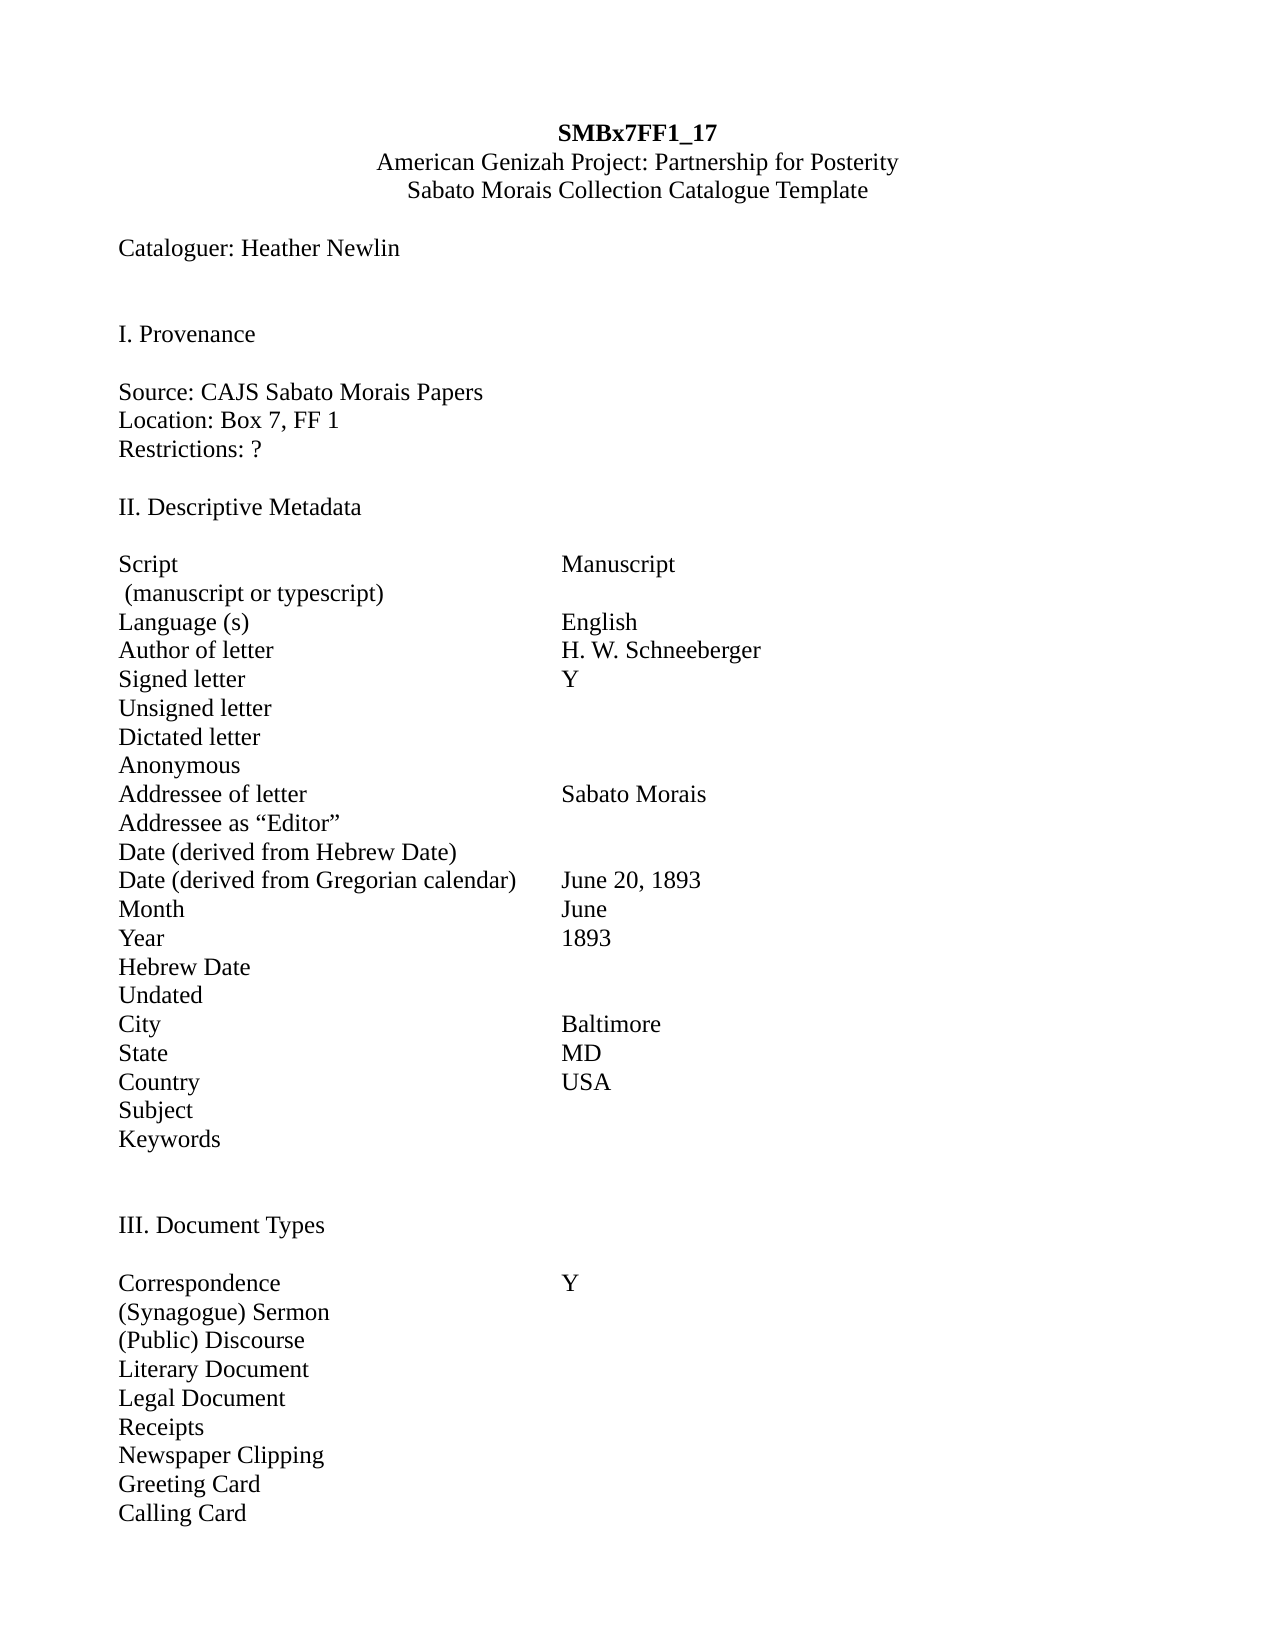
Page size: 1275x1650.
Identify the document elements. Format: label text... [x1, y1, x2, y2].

text Sabato Morais Collection Catalogue Template [118, 176, 1157, 204]
text Signed letter Y [118, 664, 1157, 693]
text Correspondence Y [118, 1268, 1157, 1297]
text Author of letter H. W. Schneeberger [118, 636, 1157, 664]
text I. Provenance [118, 319, 1157, 348]
text Country USA [118, 1067, 1157, 1096]
text Legal Document [118, 1383, 1157, 1412]
text II. Descriptive Metadata [118, 492, 1157, 521]
text Month June [118, 894, 1157, 923]
text American Genizah Project: Partnership for Posterity [118, 147, 1157, 176]
text III. Document Types [118, 1211, 1157, 1239]
text Subject [118, 1096, 1157, 1124]
text Restrictions: ? [118, 434, 1157, 463]
text (Synagogue) Sermon [118, 1297, 1157, 1326]
text Newspaper Clipping [118, 1441, 1157, 1469]
text Receipts [118, 1412, 1157, 1441]
text Unsigned letter [118, 693, 1157, 722]
text City Baltimore [118, 1009, 1157, 1038]
text Language (s) English [118, 607, 1157, 636]
text Dictated letter [118, 722, 1157, 751]
text SMBx7FF1_17 [118, 118, 1157, 147]
text (manuscript or typescript) [118, 578, 1157, 607]
text (Public) Discourse [118, 1326, 1157, 1354]
text Keywords [118, 1124, 1157, 1153]
text Location: Box 7, FF 1 [118, 406, 1157, 434]
text Literary Document [118, 1354, 1157, 1383]
text Script Manuscript [118, 549, 1157, 578]
text Undated [118, 981, 1157, 1009]
text Addressee as “Editor” [118, 808, 1157, 837]
text State MD [118, 1038, 1157, 1067]
text Year 1893 [118, 923, 1157, 952]
text Cataloguer: Heather Newlin [118, 233, 1157, 262]
text Addressee of letter Sabato Morais [118, 779, 1157, 808]
text Anonymous [118, 751, 1157, 779]
text Hebrew Date [118, 952, 1157, 981]
text Date (derived from Gregorian calendar) June 20, 1893 [118, 866, 1157, 894]
text Date (derived from Hebrew Date) [118, 837, 1157, 866]
text Source: CAJS Sabato Morais Papers [118, 377, 1157, 406]
text Greeting Card [118, 1469, 1157, 1498]
text Calling Card [118, 1498, 1157, 1527]
